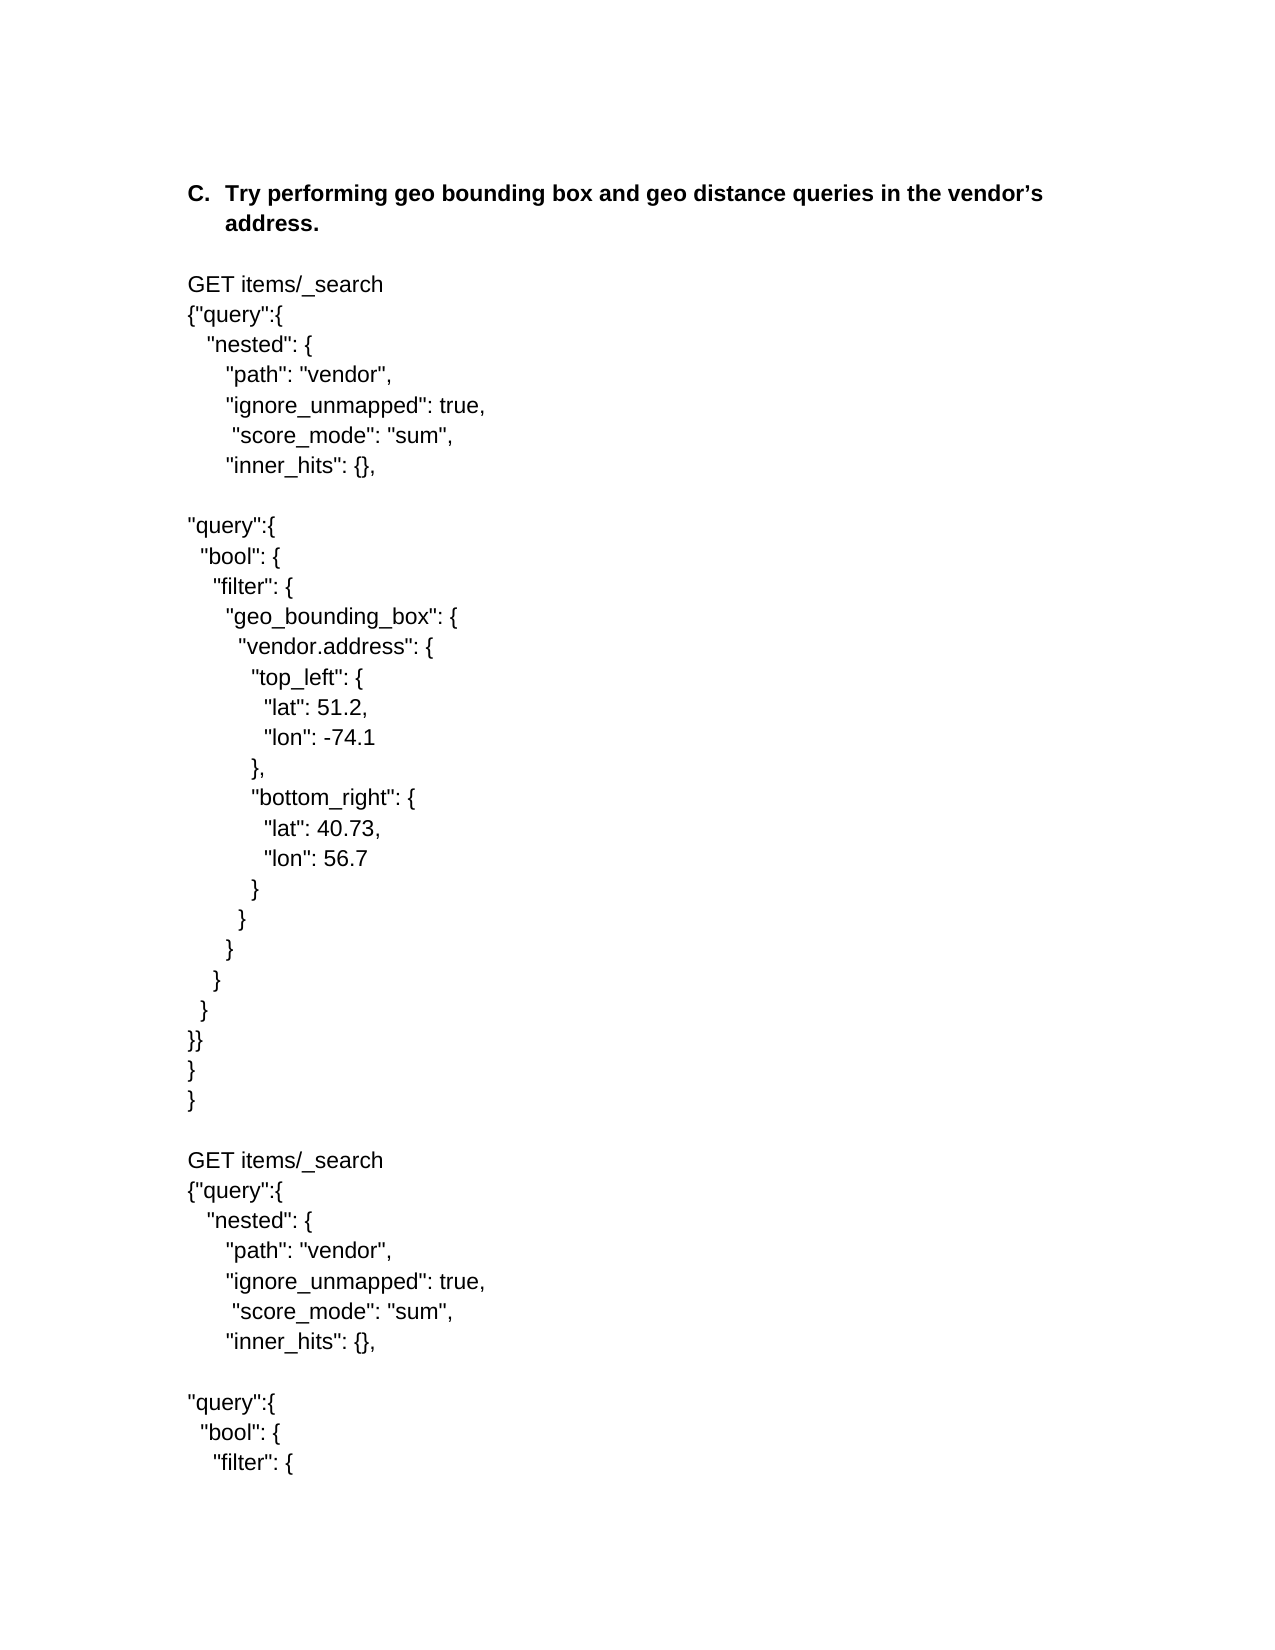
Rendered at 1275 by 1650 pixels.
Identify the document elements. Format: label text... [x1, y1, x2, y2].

text "path": "vendor", [187, 1237, 1125, 1264]
text "score_mode": "sum", [187, 1298, 1125, 1324]
text "lon": -74.1 [187, 724, 1125, 750]
text "nested": { [187, 1207, 1125, 1234]
text "bool": { [187, 543, 1125, 569]
text }, [187, 754, 1125, 781]
text } [187, 966, 1125, 992]
text } [187, 1056, 1125, 1083]
text "bottom_right": { [187, 784, 1125, 811]
text } [187, 875, 1125, 901]
text "geo_bounding_box": { [187, 603, 1125, 629]
text } [187, 905, 1125, 932]
text "filter": { [187, 1449, 1125, 1475]
text "ignore_unmapped": true, [187, 1268, 1125, 1294]
text "top_left": { [187, 663, 1125, 690]
text "lon": 56.7 [187, 845, 1125, 871]
text "filter": { [187, 573, 1125, 599]
text "score_mode": "sum", [187, 422, 1125, 448]
text {"query":{ [187, 1177, 1125, 1203]
text "lat": 40.73, [187, 814, 1125, 841]
text "ignore_unmapped": true, [187, 392, 1125, 418]
text "query":{ [187, 512, 1125, 539]
text }} [187, 1026, 1125, 1052]
text } [187, 1086, 1125, 1113]
text "query":{ [187, 1388, 1125, 1415]
text "inner_hits": {}, [187, 452, 1125, 478]
text GET items/_search [187, 1147, 1125, 1173]
list Try performing geo bounding box and geo distance queries in the vendor’s address. [187, 180, 1125, 237]
text {"query":{ [187, 301, 1125, 327]
text GET items/_search [187, 271, 1125, 297]
text } [187, 996, 1125, 1022]
text "lat": 51.2, [187, 694, 1125, 720]
text "bool": { [187, 1419, 1125, 1445]
text "path": "vendor", [187, 361, 1125, 388]
text } [187, 935, 1125, 962]
text "vendor.address": { [187, 633, 1125, 660]
text "nested": { [187, 331, 1125, 358]
text "inner_hits": {}, [187, 1328, 1125, 1354]
